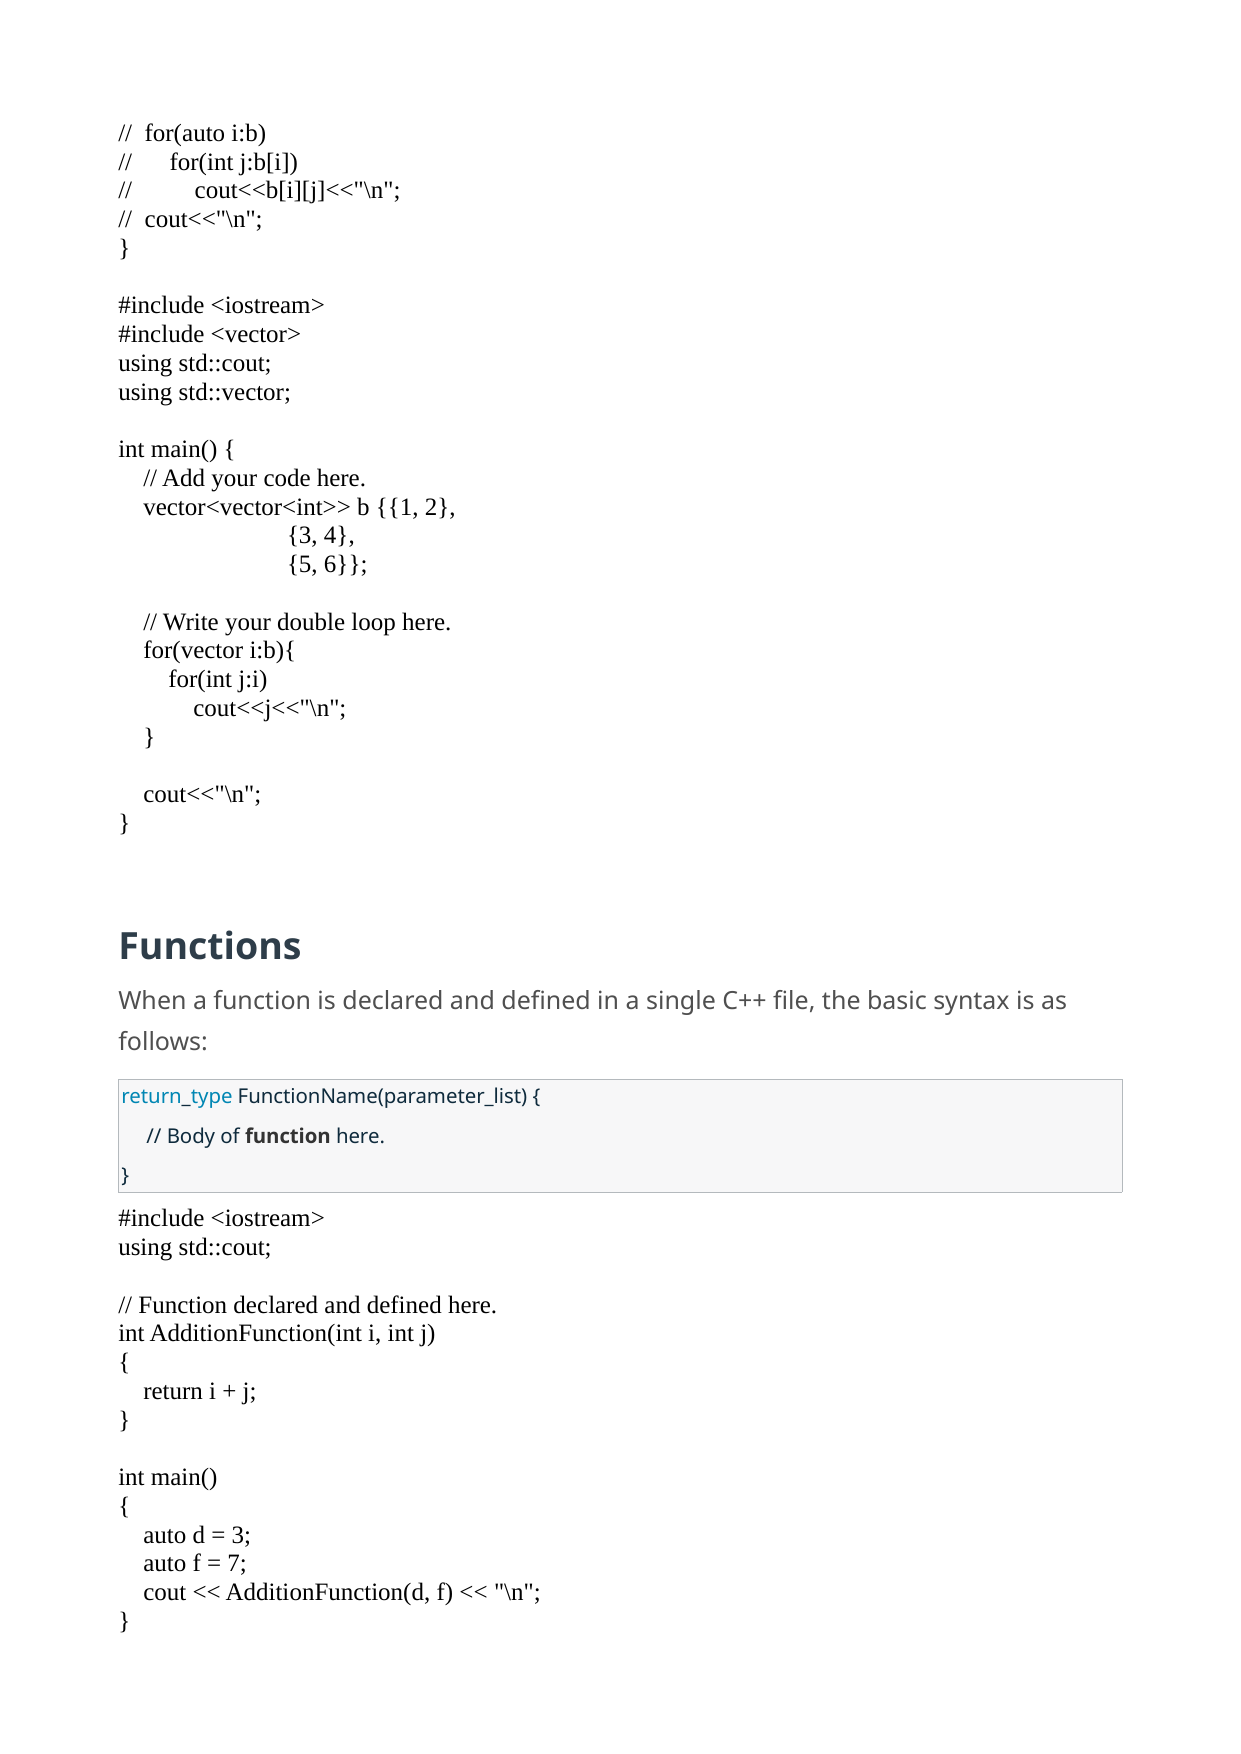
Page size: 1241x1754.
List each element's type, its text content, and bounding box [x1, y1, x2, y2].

subtitle Functions [118, 919, 1122, 970]
text {5, 6}}; [118, 549, 1122, 578]
text // cout<<b[i][j]<<"\n"; [118, 176, 1122, 204]
text #include <vector> [118, 319, 1122, 348]
text using std::cout; [118, 1232, 1122, 1261]
text // cout<<"\n"; [118, 204, 1122, 233]
text using std::cout; [118, 348, 1122, 377]
text { [118, 1491, 1122, 1520]
text cout<<"\n"; [118, 779, 1122, 808]
text cout<<j<<"\n"; [118, 693, 1122, 722]
text When a function is declared and defined in a single C++ file, the basic syntax is as follows: [118, 983, 1122, 1058]
text // for(int j:b[i]) [118, 147, 1122, 176]
text using std::vector; [118, 377, 1122, 406]
text } [118, 808, 1122, 837]
text { [118, 1347, 1122, 1376]
text int main() [118, 1462, 1122, 1491]
text for(int j:i) [118, 664, 1122, 693]
text } [118, 1405, 1122, 1433]
text for(vector i:b){ [118, 636, 1122, 664]
text {3, 4}, [118, 521, 1122, 549]
text #include <iostream> [118, 291, 1122, 319]
text // Write your double loop here. [118, 607, 1122, 636]
text } [119, 1158, 1122, 1192]
text } [118, 1606, 1122, 1635]
text return i + j; [118, 1376, 1122, 1405]
text // for(auto i:b) [118, 118, 1122, 147]
text vector<vector<int>> b {{1, 2}, [118, 492, 1122, 521]
text // Body of function here. [119, 1118, 1122, 1149]
text auto f = 7; [118, 1548, 1122, 1577]
text int AdditionFunction(int i, int j) [118, 1318, 1122, 1347]
text #include <iostream> [118, 1203, 1122, 1232]
text auto d = 3; [118, 1520, 1122, 1548]
text return_type FunctionName(parameter_list) { [119, 1080, 1122, 1110]
text // Add your code here. [118, 463, 1122, 492]
text } [118, 233, 1122, 262]
text cout << AdditionFunction(d, f) << "\n"; [118, 1577, 1122, 1606]
text } [118, 722, 1122, 751]
text int main() { [118, 434, 1122, 463]
text // Function declared and defined here. [118, 1290, 1122, 1318]
